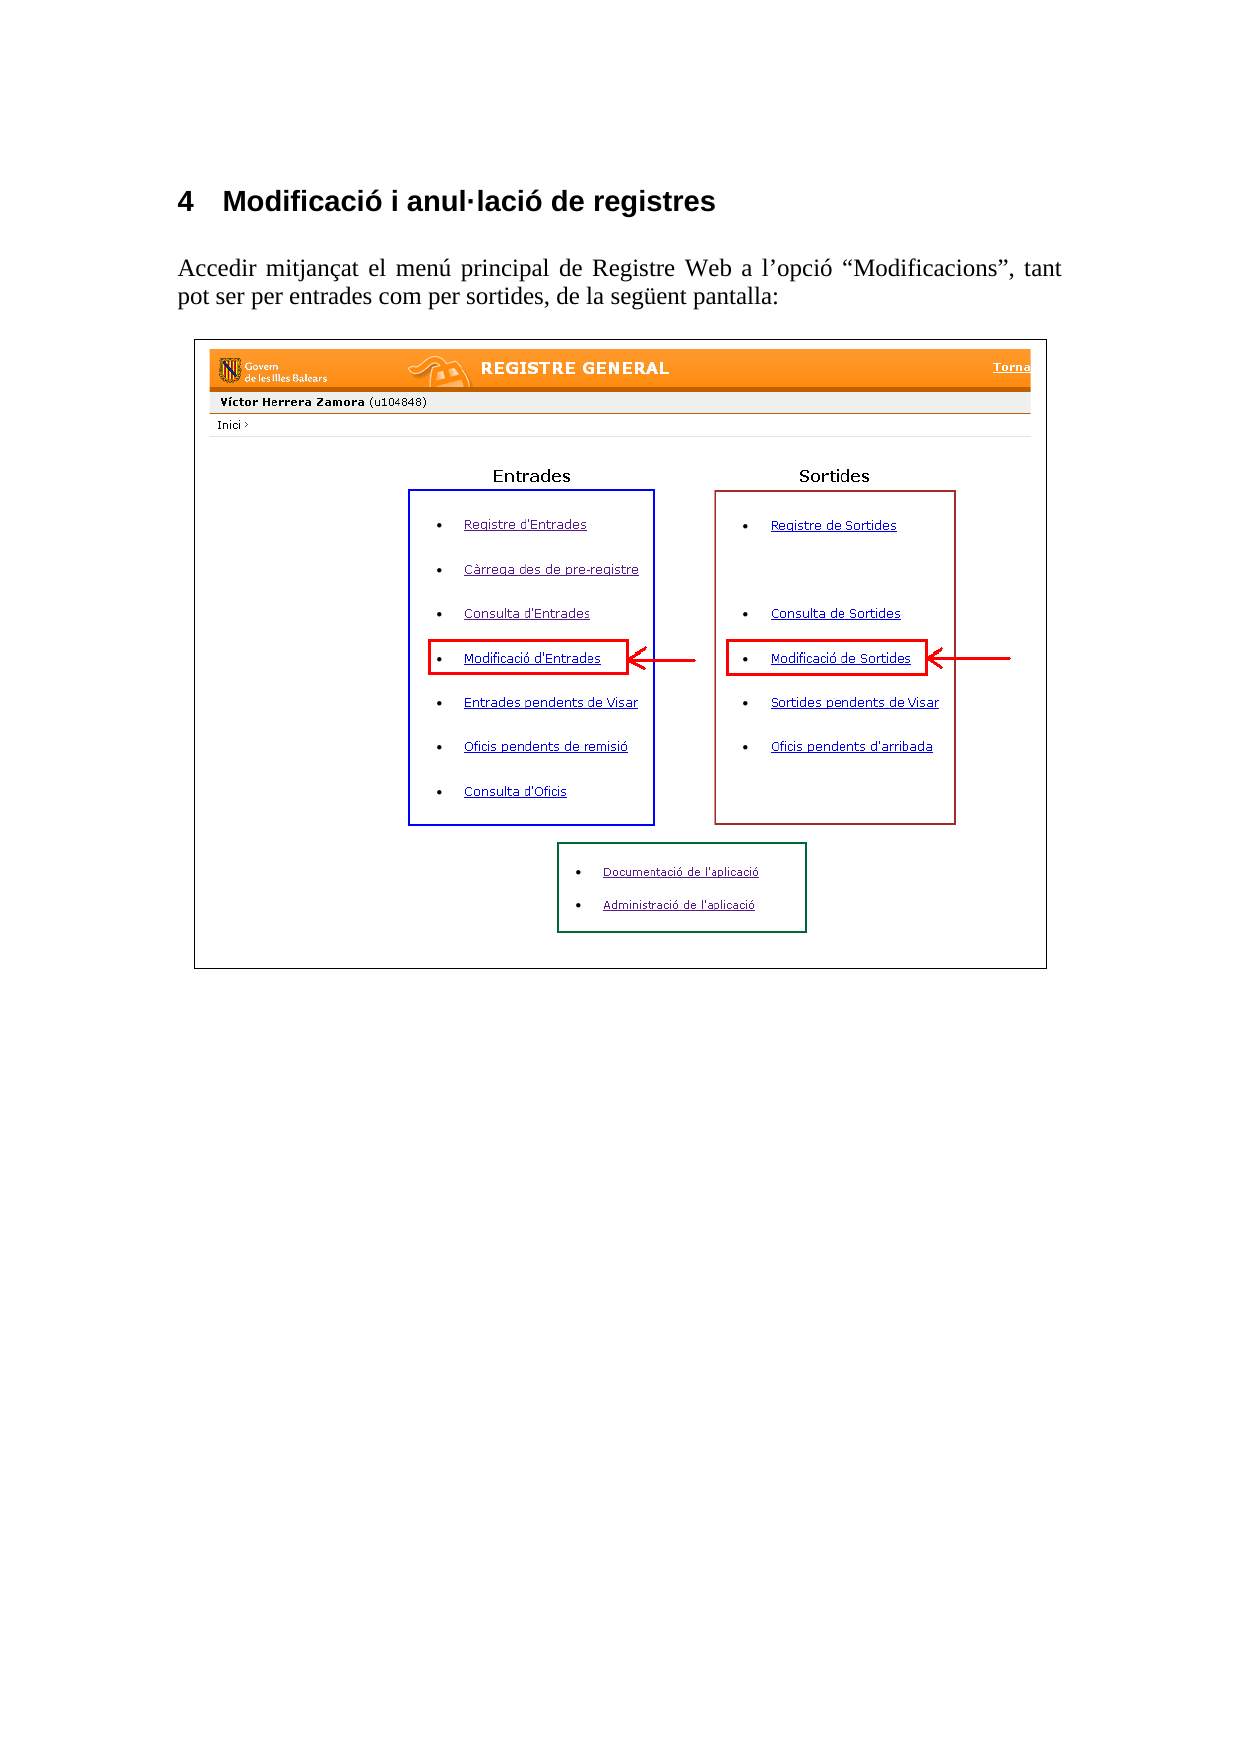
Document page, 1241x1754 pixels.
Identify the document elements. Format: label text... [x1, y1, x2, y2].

picture [209, 347, 1031, 961]
subtitle Modificació i anul·lació de registres [177, 184, 1063, 218]
text Accedir mitjançat el menú principal de Registre Web a l’opció “Modificacions”, tant pot ser per entrades com per sortides, de la següent pantalla: [177, 253, 1063, 310]
